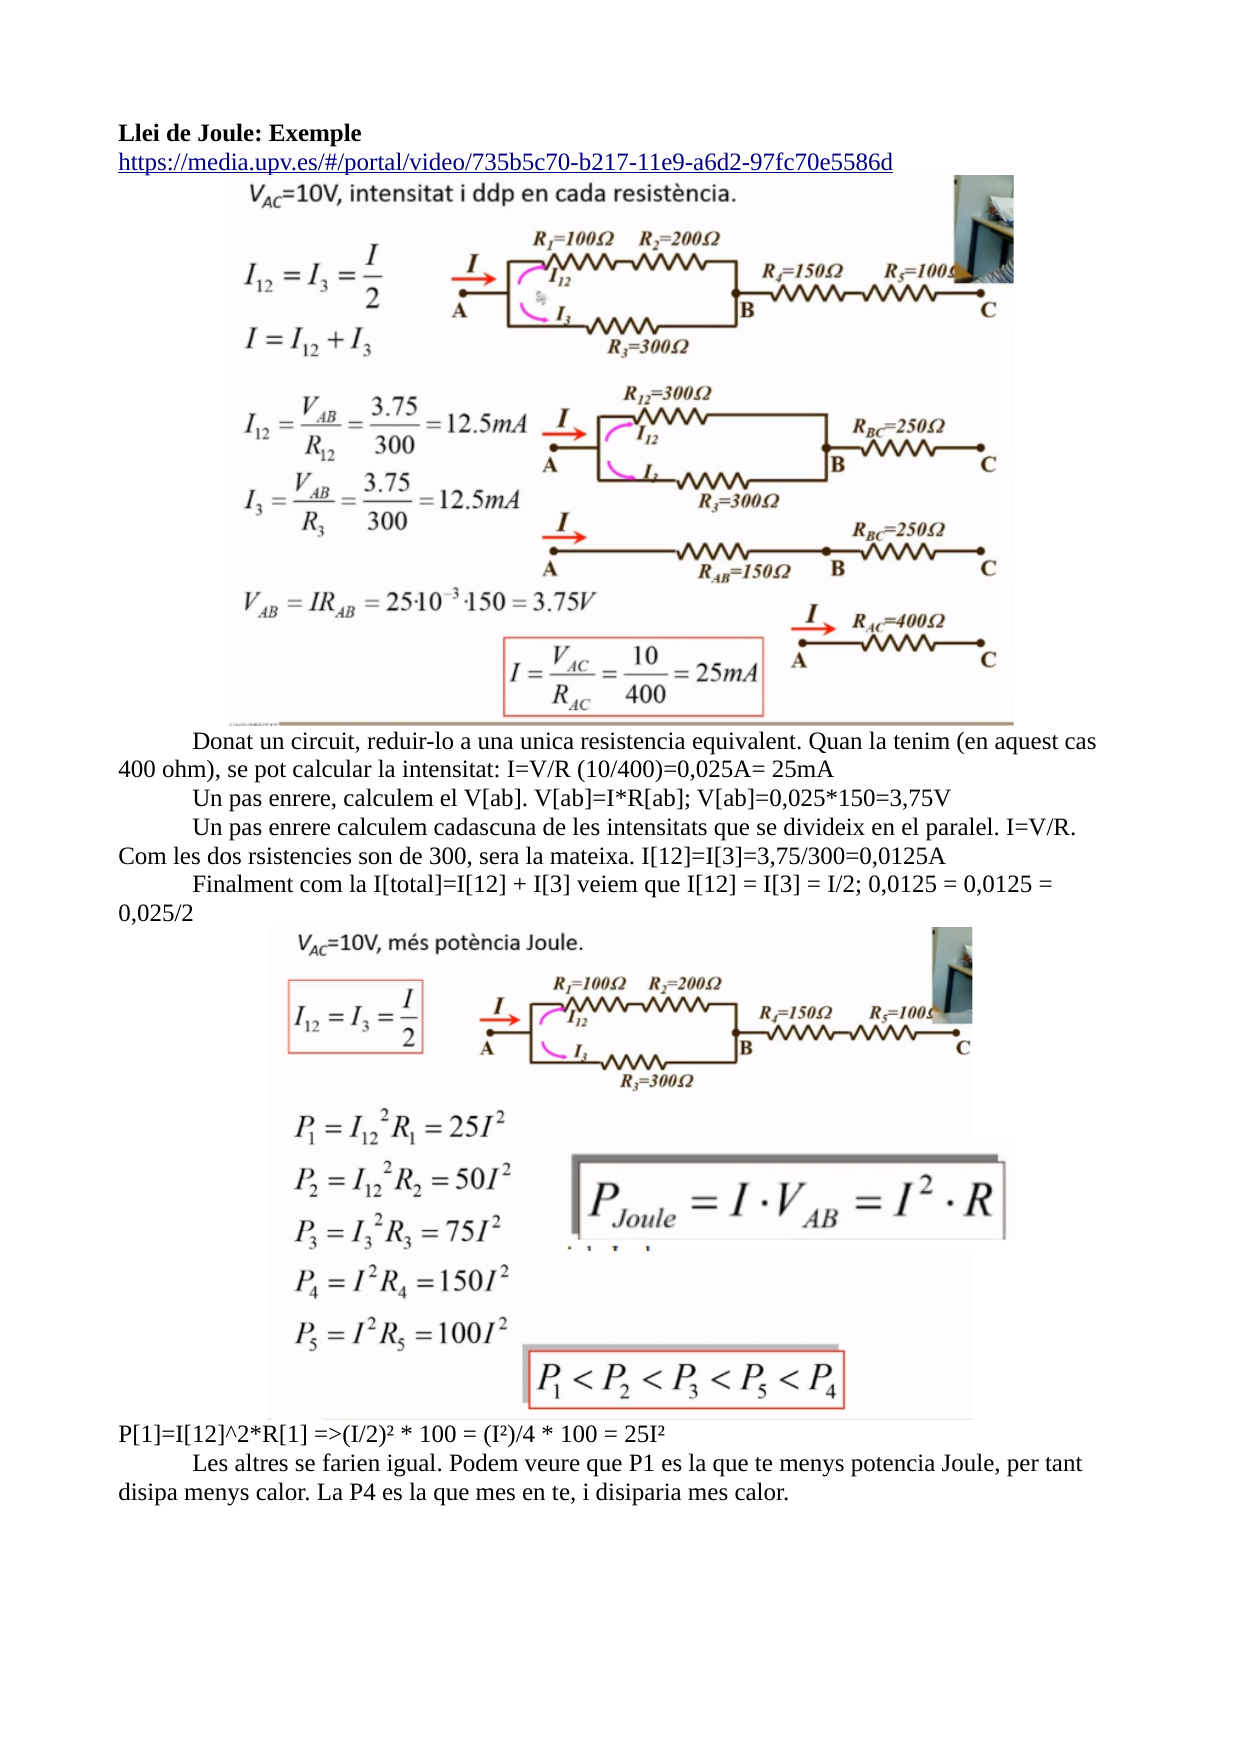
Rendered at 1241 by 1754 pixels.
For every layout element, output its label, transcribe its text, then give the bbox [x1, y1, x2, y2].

picture [268, 927, 1017, 1420]
text Les altres se farien igual. Podem veure que P1 es la que te menys potencia Joule, per tant disipa menys calor. La P4 es la que mes en te, i disiparia mes calor. [118, 1448, 1122, 1505]
text Llei de Joule: Exemple [118, 118, 1122, 147]
picture [226, 175, 1014, 726]
text Finalment com la I[total]=I[12] + I[3] veiem que I[12] = I[3] = I/2; 0,0125 = 0,0125 = 0,025/2 [118, 869, 1122, 927]
text https://media.upv.es/#/portal/video/735b5c70-b217-11e9-a6d2-97fc70e5586d [118, 147, 1122, 176]
text P[1]=I[12]^2*R[1] =>(I/2)² * 100 = (I²)/4 * 100 = 25I² [118, 927, 1122, 1448]
text Donat un circuit, reduir-lo a una unica resistencia equivalent. Quan la tenim (en aquest cas 400 ohm), se pot calcular la intensitat: I=V/R (10/400)=0,025A= 25mA [118, 176, 1122, 783]
text Un pas enrere, calculem el V[ab]. V[ab]=I*R[ab]; V[ab]=0,025*150=3,75V Un pas enrere calculem cadascuna de les intensitats que se divideix en el paralel. I=V/R. Com les dos rsistencies son de 300, sera la mateixa. I[12]=I[3]=3,75/300=0,0125A [118, 783, 1122, 869]
